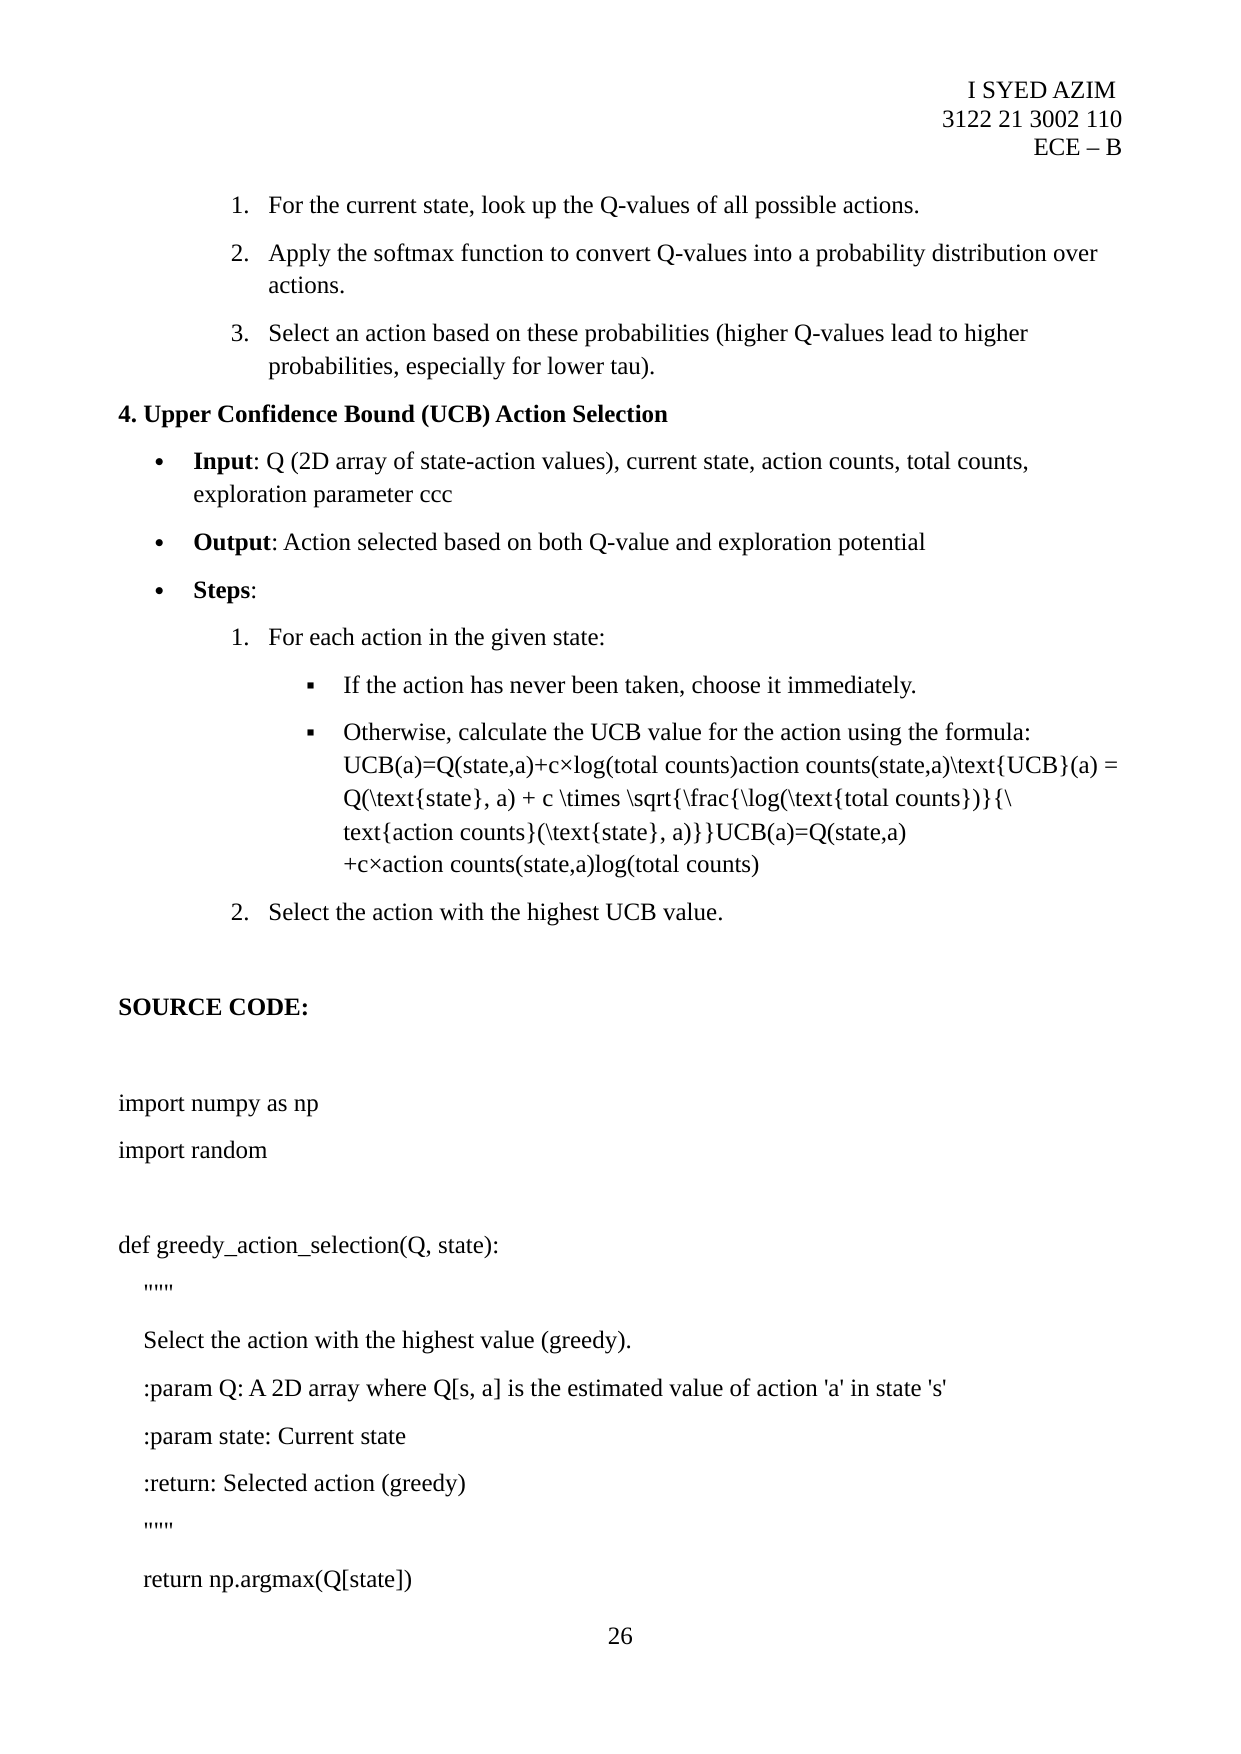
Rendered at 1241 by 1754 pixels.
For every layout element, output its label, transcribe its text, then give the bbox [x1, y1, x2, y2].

list Select an action based on these probabilities (higher Q-values lead to higher probabilities, especially for lower tau). [231, 318, 1122, 380]
list If the action has never been taken, choose it immediately. [306, 670, 1122, 699]
text :param state: Current state [118, 1421, 1122, 1449]
text :return: Selected action (greedy) [118, 1468, 1122, 1497]
list For the current state, look up the Q-values of all possible actions. [231, 190, 1122, 219]
text :param Q: A 2D array where Q[s, a] is the estimated value of action 'a' in state 's' [118, 1373, 1122, 1402]
text def greedy_action_selection(Q, state): [118, 1230, 1122, 1259]
text """ [118, 1278, 1122, 1307]
list Select the action with the highest UCB value. [231, 897, 1122, 926]
text return np.argmax(Q[state]) [118, 1564, 1122, 1592]
list Apply the softmax function to convert Q-values into a probability distribution over actions. [231, 238, 1122, 299]
text import numpy as np [118, 1088, 1122, 1116]
text SOURCE CODE: [118, 992, 1122, 1021]
list Output: Action selected based on both Q-value and exploration potential [156, 527, 1122, 556]
text import random [118, 1135, 1122, 1164]
list Input: Q (2D array of state-action values), current state, action counts, total counts, exploration parameter ccc [156, 446, 1122, 508]
list Otherwise, calculate the UCB value for the action using the formula: UCB(a)=Q(state,a)+c×log⁡(total counts)action counts(state,a)\text{UCB}(a) = Q(\text{state}, a) + c \times \sqrt{\frac{\log(\text{total counts})}{\text{action counts}(\text{state}, a)}}UCB(a)=Q(state,a)+c×action counts(state,a)log(total counts)​​ [306, 717, 1122, 878]
list Steps: [156, 575, 1122, 603]
text 4. Upper Confidence Bound (UCB) Action Selection [118, 399, 1122, 428]
text """ [118, 1516, 1122, 1545]
list For each action in the given state: [231, 622, 1122, 651]
text Select the action with the highest value (greedy). [118, 1326, 1122, 1354]
